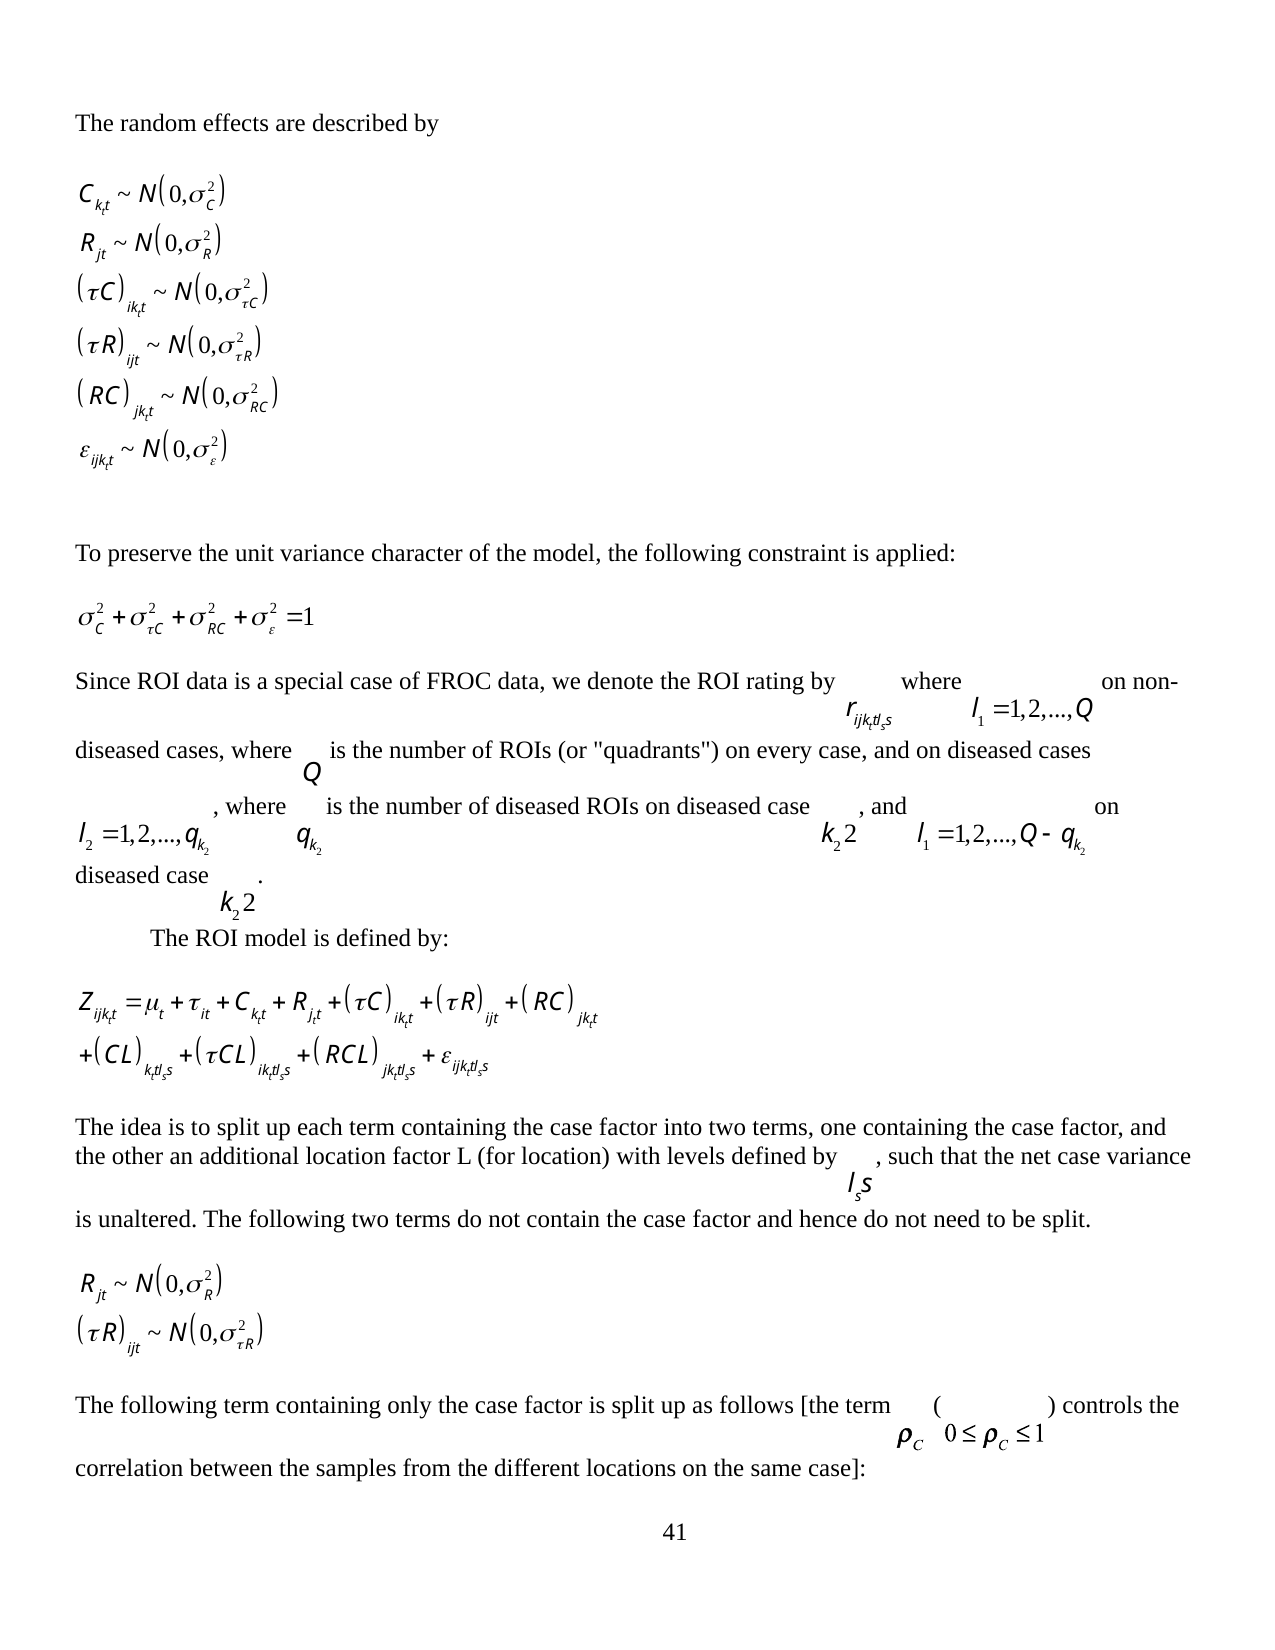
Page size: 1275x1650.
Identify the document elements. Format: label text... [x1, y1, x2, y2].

text The following term containing only the case factor is split up as follows [the term () controls the correlation between the samples from the different locations on the same case]: [75, 1390, 1200, 1482]
text Since ROI data is a special case of FROC data, we denote the ROI rating by where on non-diseased cases, where is the number of ROIs (or "quadrants") on every case, and on diseased cases , where is the number of diseased ROIs on diseased case , and on diseased case . [75, 666, 1200, 923]
text To preserve the unit variance character of the model, the following constraint is applied: [75, 538, 1200, 567]
text The ROI model is defined by: [75, 923, 1200, 952]
text The idea is to split up each term containing the case factor into two terms, one containing the case factor, and the other an additional location factor L (for location) with levels defined by , such that the net case variance is unaltered. The following two terms do not contain the case factor and hence do not need to be split. [75, 1112, 1200, 1233]
text The random effects are described by [75, 108, 1200, 136]
